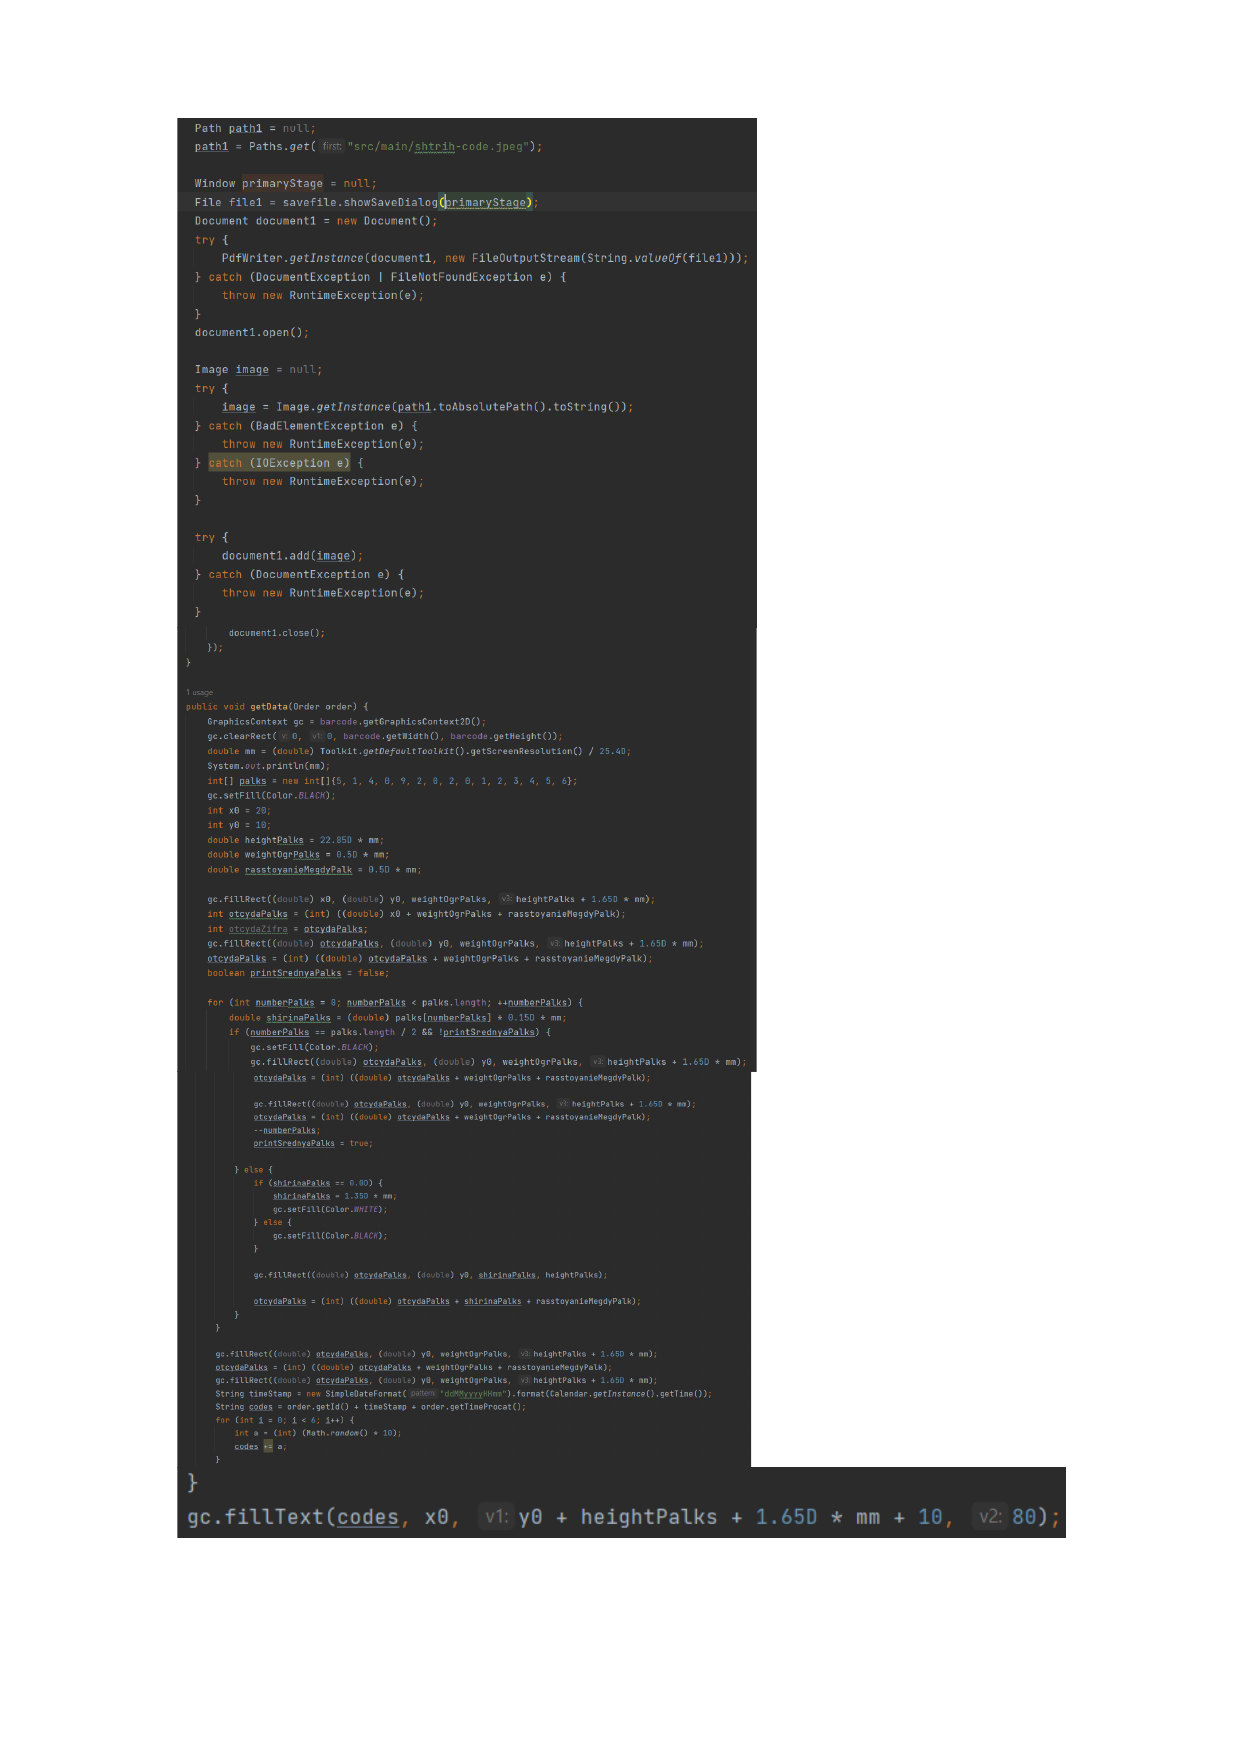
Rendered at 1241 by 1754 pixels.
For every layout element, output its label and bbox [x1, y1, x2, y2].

picture [177, 118, 1066, 1538]
